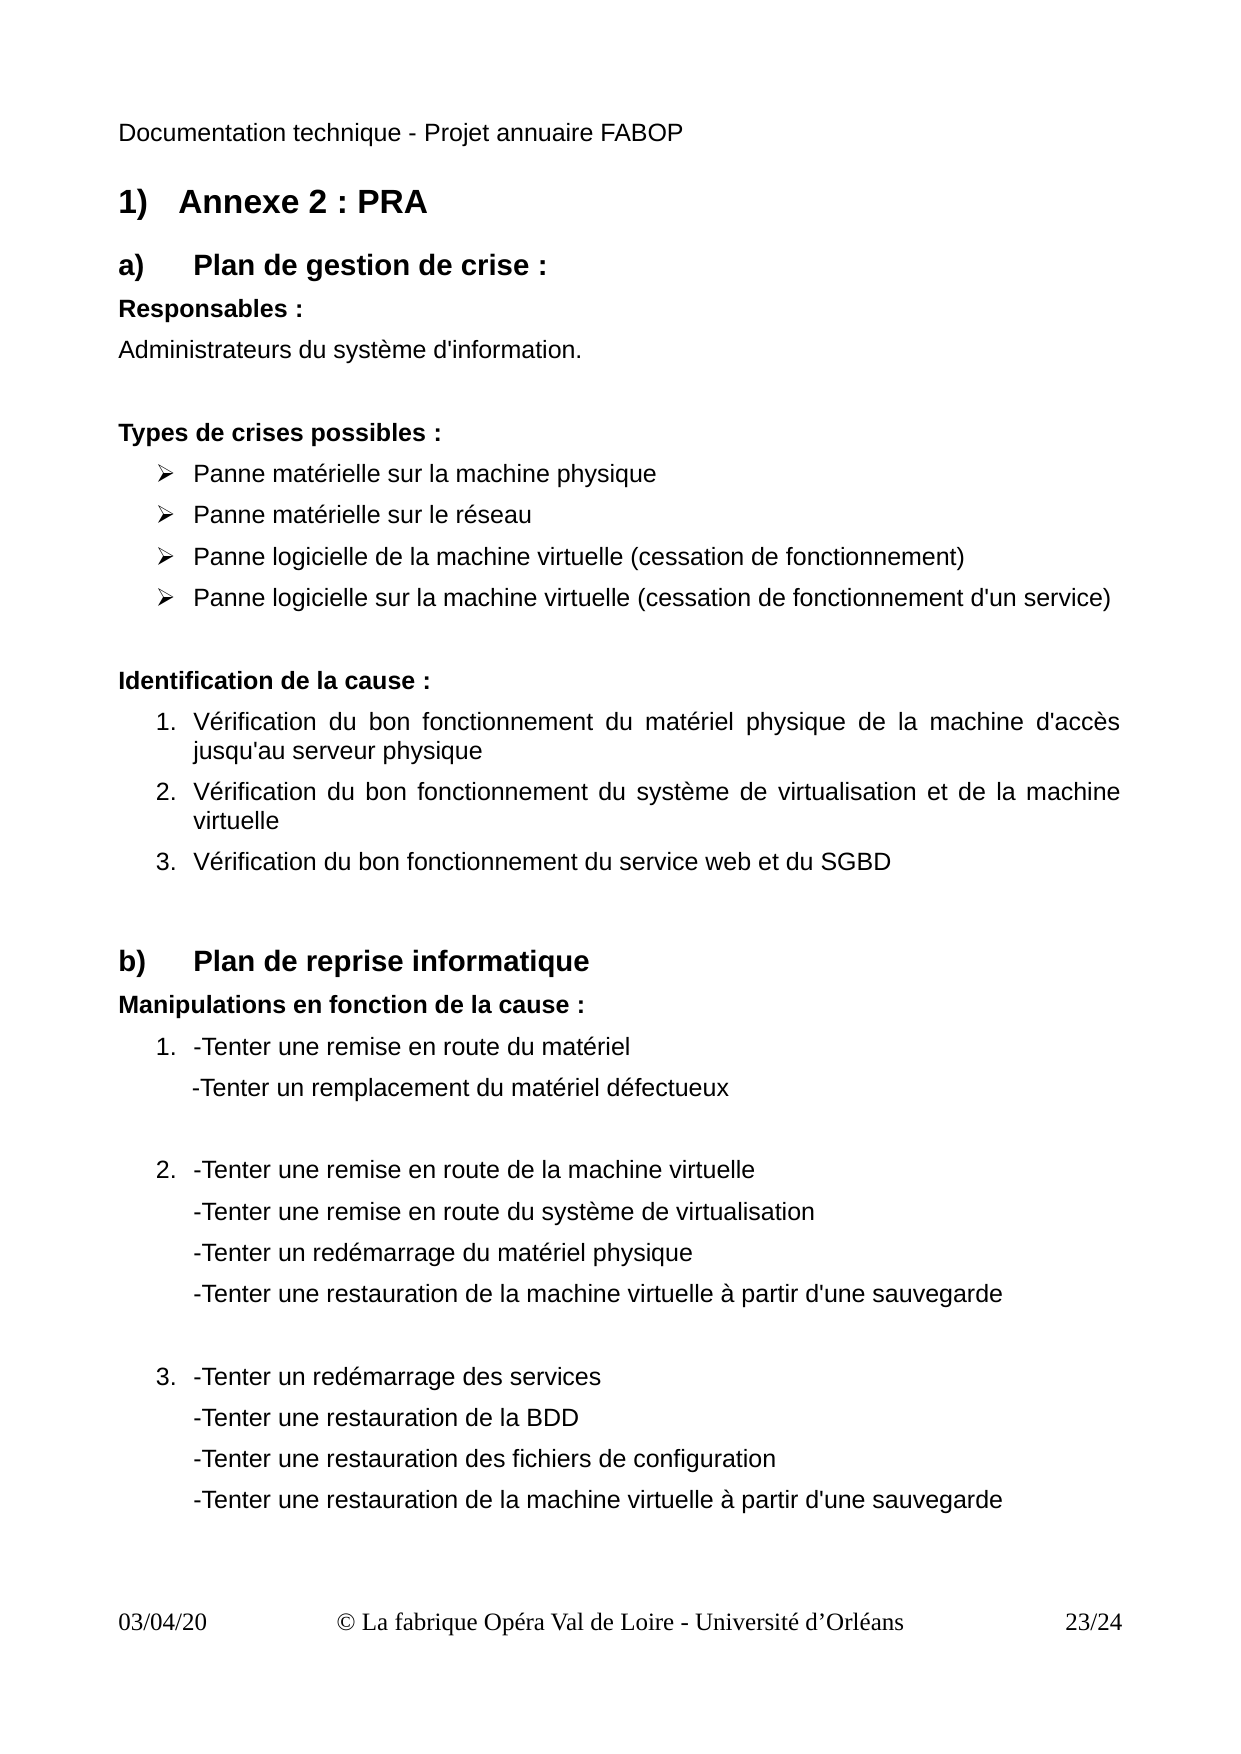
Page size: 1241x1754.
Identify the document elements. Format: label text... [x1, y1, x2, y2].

list Vérification du bon fonctionnement du matériel physique de la machine d'accès jusqu'au serveur physique [156, 707, 1122, 764]
list Panne matérielle sur la machine physique [156, 459, 1122, 488]
text Identification de la cause : [118, 666, 1122, 694]
list -Tenter une restauration de la machine virtuelle à partir d'une sauvegarde [156, 1485, 1122, 1514]
subtitle Plan de reprise informatique [118, 944, 1122, 978]
subtitle Annexe 2 : PRA [118, 182, 1122, 221]
list Vérification du bon fonctionnement du système de virtualisation et de la machine virtuelle [156, 777, 1122, 834]
list -Tenter un redémarrage du matériel physique [156, 1238, 1122, 1267]
text Manipulations en fonction de la cause : [118, 990, 1122, 1019]
list -Tenter une remise en route du système de virtualisation [156, 1197, 1122, 1225]
list -Tenter un redémarrage des services [156, 1362, 1122, 1390]
list Panne logicielle de la machine virtuelle (cessation de fonctionnement) [156, 542, 1122, 571]
list -Tenter une remise en route de la machine virtuelle [156, 1155, 1122, 1184]
text -Tenter un remplacement du matériel défectueux [118, 1073, 1122, 1102]
text Types de crises possibles : [118, 418, 1122, 447]
list -Tenter une restauration des fichiers de configuration [156, 1444, 1122, 1473]
list -Tenter une restauration de la BDD [156, 1403, 1122, 1432]
list Vérification du bon fonctionnement du service web et du SGBD [156, 847, 1122, 876]
list -Tenter une restauration de la machine virtuelle à partir d'une sauvegarde [156, 1279, 1122, 1308]
list Panne matérielle sur le réseau [156, 501, 1122, 529]
list Panne logicielle sur la machine virtuelle (cessation de fonctionnement d'un service) [156, 583, 1122, 612]
subtitle Plan de gestion de crise : [118, 248, 1122, 282]
text Administrateurs du système d'information. [118, 335, 1122, 364]
list -Tenter une remise en route du matériel [156, 1032, 1122, 1060]
text Responsables : [118, 294, 1122, 323]
